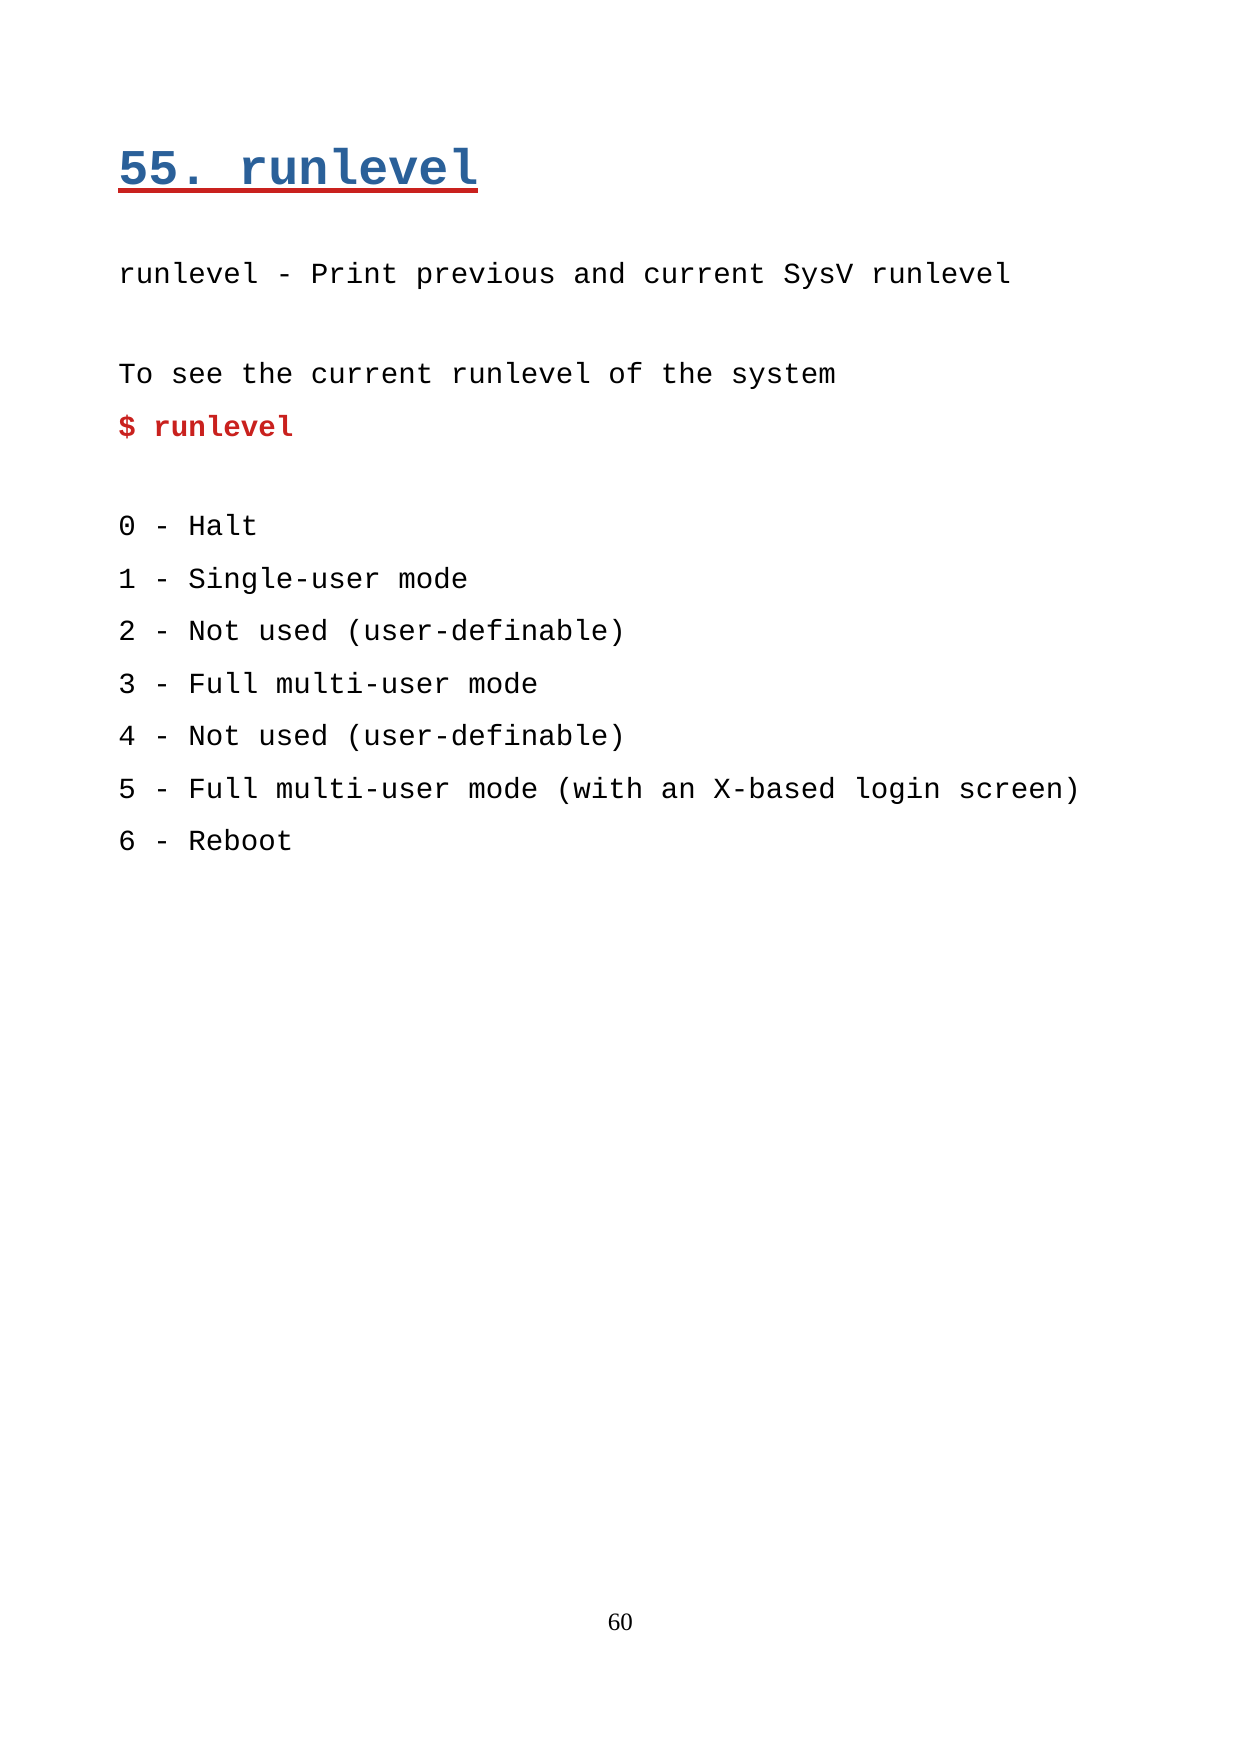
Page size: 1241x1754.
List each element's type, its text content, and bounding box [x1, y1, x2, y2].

text 4 - Not used (user-definable) [118, 721, 1122, 754]
text 0 - Halt [118, 511, 1122, 544]
text To see the current runlevel of the system [118, 359, 1122, 392]
text 1 - Single-user mode [118, 564, 1122, 597]
text 3 - Full multi-user mode [118, 669, 1122, 702]
text 2 - Not used (user-definable) [118, 616, 1122, 649]
subtitle 55. runlevel [118, 143, 1122, 200]
text 5 - Full multi-user mode (with an X-based login screen) [118, 774, 1122, 807]
text $ runlevel [118, 412, 1122, 445]
text runlevel - Print previous and current SysV runlevel [118, 259, 1122, 292]
text 6 - Reboot [118, 826, 1122, 859]
